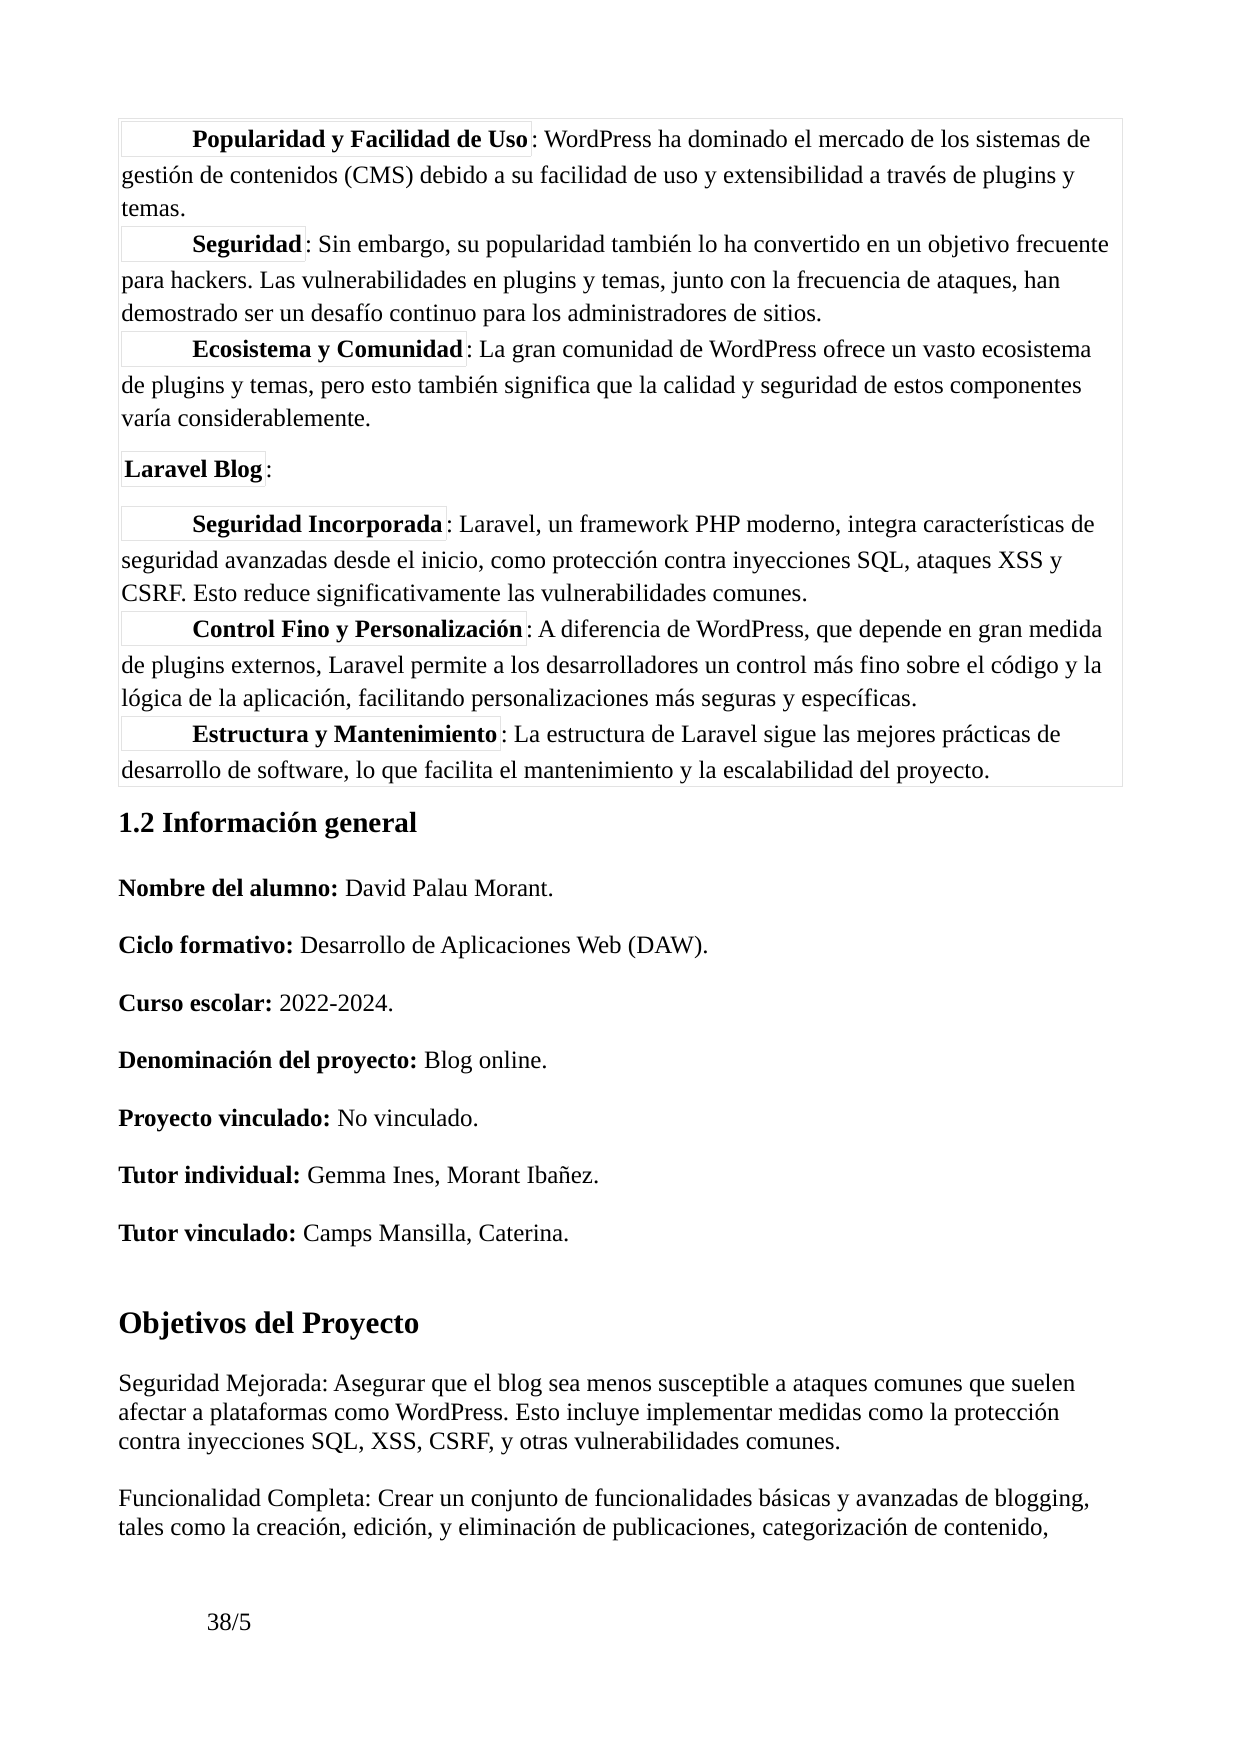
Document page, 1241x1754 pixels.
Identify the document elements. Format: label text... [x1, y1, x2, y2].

text Control Fino y Personalización: A diferencia de WordPress, que depende en gran medida de plugins externos, Laravel permite a los desarrolladores un control más fino sobre el código y la lógica de la aplicación, facilitando personalizaciones más seguras y específicas. [119, 608, 1122, 712]
text Tutor vinculado: Camps Mansilla, Caterina. [118, 1218, 1122, 1246]
text Objetivos del Proyecto [118, 1304, 1122, 1340]
text Popularidad y Facilidad de Uso: WordPress ha dominado el mercado de los sistemas de gestión de contenidos (CMS) debido a su facilidad de uso y extensibilidad a través de plugins y temas. [119, 119, 1122, 222]
text Estructura y Mantenimiento: La estructura de Laravel sigue las mejores prácticas de desarrollo de software, lo que facilita el mantenimiento y la escalabilidad del proyecto. [119, 713, 1122, 786]
text Tutor individual: Gemma Ines, Morant Ibañez. [118, 1160, 1122, 1189]
text Denominación del proyecto: Blog online. [118, 1045, 1122, 1074]
text Seguridad Incorporada: Laravel, un framework PHP moderno, integra características de seguridad avanzadas desde el inicio, como protección contra inyecciones SQL, ataques XSS y CSRF. Esto reduce significativamente las vulnerabilidades comunes. [119, 503, 1122, 606]
text Proyecto vinculado: No vinculado. [118, 1103, 1122, 1131]
text 1.2 Información general [118, 806, 1122, 839]
text Funcionalidad Completa: Crear un conjunto de funcionalidades básicas y avanzadas de blogging, tales como la creación, edición, y eliminación de publicaciones, categorización de contenido, [118, 1483, 1122, 1541]
text Laravel Blog: [119, 448, 1122, 486]
text Ecosistema y Comunidad: La gran comunidad de WordPress ofrece un vasto ecosistema de plugins y temas, pero esto también significa que la calidad y seguridad de estos componentes varía considerablemente. [119, 328, 1122, 432]
text Seguridad Mejorada: Asegurar que el blog sea menos susceptible a ataques comunes que suelen afectar a plataformas como WordPress. Esto incluye implementar medidas como la protección contra inyecciones SQL, XSS, CSRF, y otras vulnerabilidades comunes. [118, 1368, 1122, 1455]
text Seguridad: Sin embargo, su popularidad también lo ha convertido en un objetivo frecuente para hackers. Las vulnerabilidades en plugins y temas, junto con la frecuencia de ataques, han demostrado ser un desafío continuo para los administradores de sitios. [119, 223, 1122, 327]
text Curso escolar: 2022-2024. [118, 988, 1122, 1016]
text Nombre del alumno: David Palau Morant. [118, 873, 1122, 901]
text Ciclo formativo: Desarrollo de Aplicaciones Web (DAW). [118, 930, 1122, 959]
